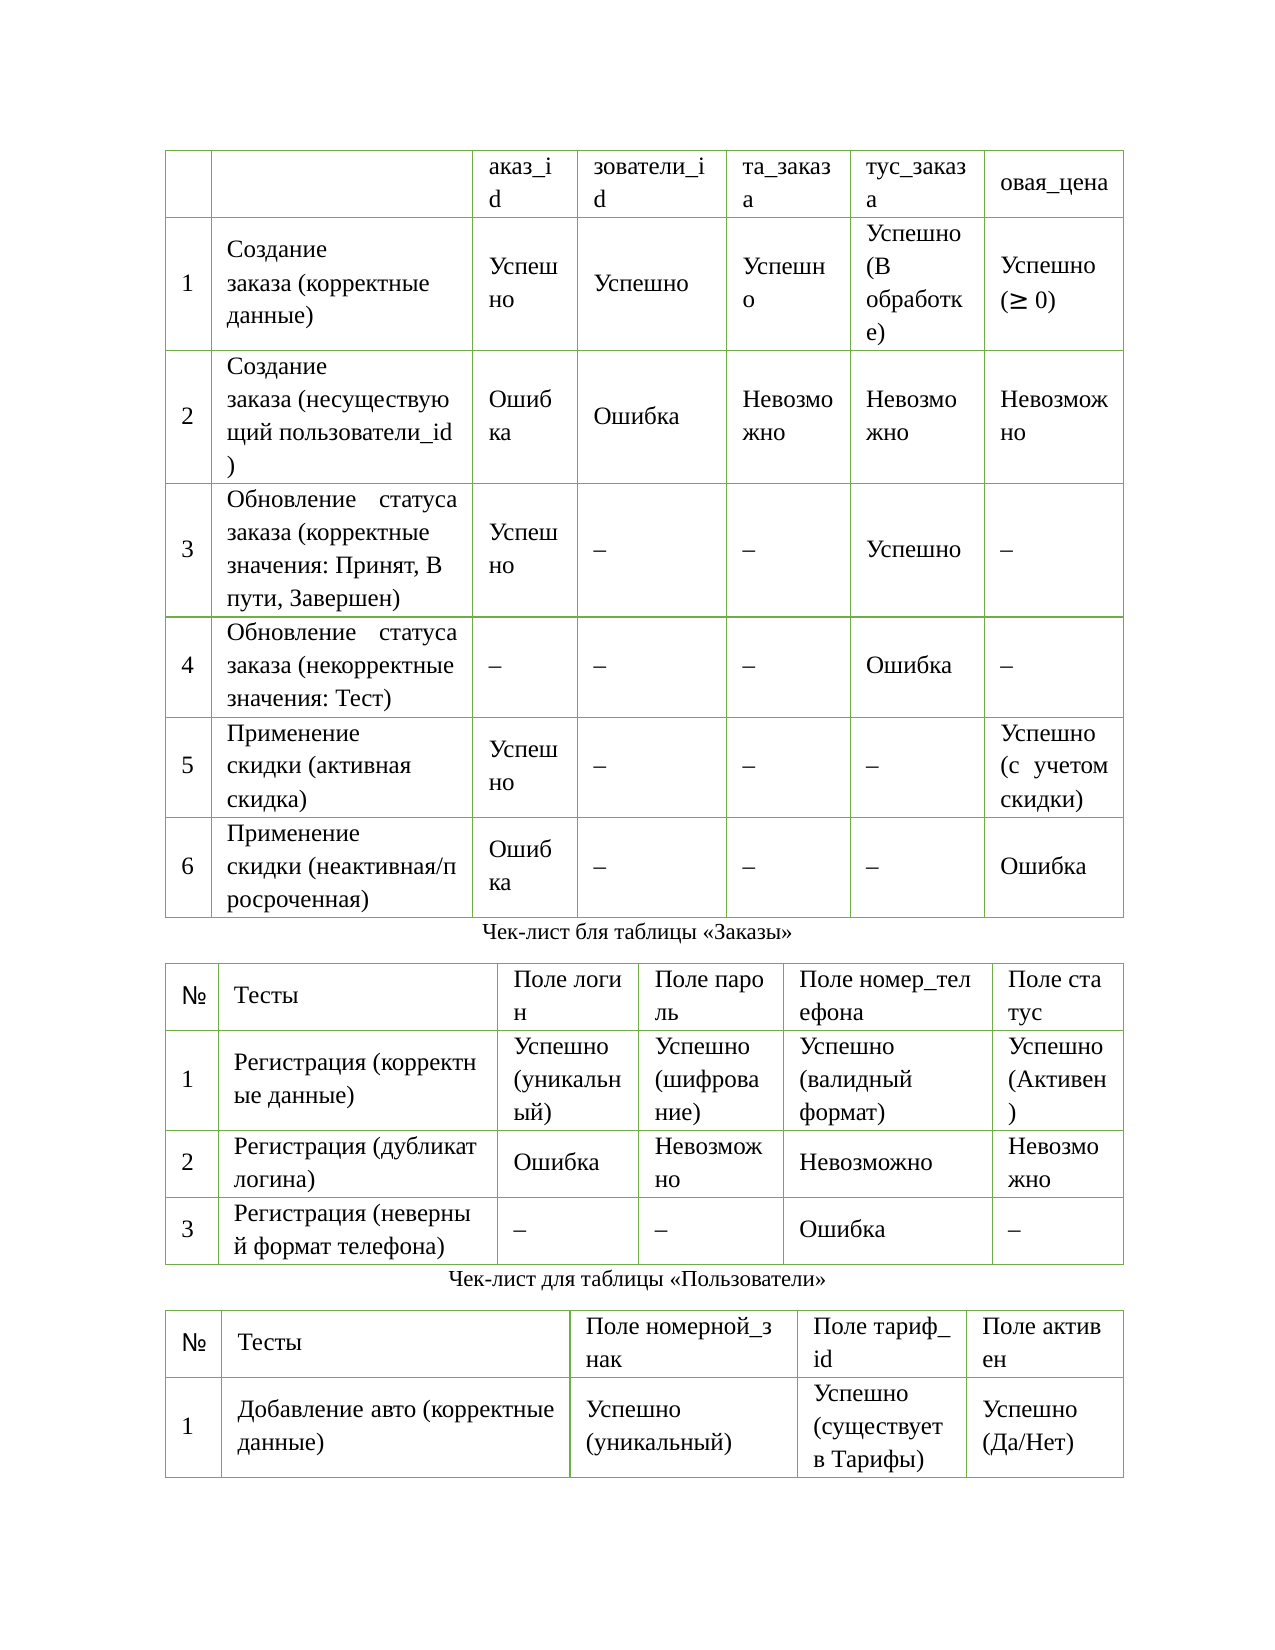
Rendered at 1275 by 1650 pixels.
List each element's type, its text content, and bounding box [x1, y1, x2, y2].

table_cell Создание заказа (корректные данные) [212, 218, 472, 350]
table_cell Невозможно [727, 351, 850, 483]
table_cell – [578, 484, 726, 616]
table_header овая_цена [985, 151, 1123, 217]
table_cell Успешно (валидный формат) [784, 1031, 992, 1130]
table_cell – [727, 484, 850, 616]
table_header Поле номер_телефона [784, 964, 992, 1030]
table_header Поле пароль [639, 964, 783, 1030]
table_cell Успешно (Да/Нет) [967, 1378, 1123, 1477]
table_header Поле активен [967, 1311, 1123, 1377]
table_cell Невозможно [985, 351, 1123, 483]
table_header зователи_id [578, 151, 726, 217]
text Чек-лист для таблицы «Пользователи» [150, 1265, 1125, 1291]
table_cell Регистрация (неверный формат телефона) [219, 1198, 497, 1264]
table_cell 3 [166, 1198, 218, 1264]
table_header Поле тариф_id [798, 1311, 966, 1377]
table_header тус_заказа [851, 151, 984, 217]
table_cell – [985, 618, 1123, 717]
table_cell Ошибка [498, 1131, 638, 1197]
table_cell Успешно [473, 218, 577, 350]
table_cell – [851, 718, 984, 817]
table_cell – [727, 718, 850, 817]
table_cell Успешно [473, 484, 577, 616]
table_cell – [639, 1198, 783, 1264]
table_cell 1 [166, 218, 211, 350]
table_cell Успешно [578, 218, 726, 350]
table_cell 4 [166, 618, 211, 717]
table_header [212, 151, 472, 217]
table_cell 3 [166, 484, 211, 616]
table_cell – [498, 1198, 638, 1264]
table_cell Невозможно [851, 351, 984, 483]
table_cell Регистрация (корректные данные) [219, 1031, 497, 1130]
table_cell – [473, 618, 577, 717]
table_cell Ошибка [851, 618, 984, 717]
table_cell Успешно (шифрование) [639, 1031, 783, 1130]
table_cell – [578, 718, 726, 817]
table_cell 6 [166, 818, 211, 917]
table_cell Успешно (уникальный) [571, 1378, 797, 1477]
table_cell Невозможно [639, 1131, 783, 1197]
table_header № [166, 964, 218, 1030]
table_cell – [727, 818, 850, 917]
table_cell Успешно (≥ 0) [985, 218, 1123, 350]
table_cell Успешно (В обработке) [851, 218, 984, 350]
table_cell Обновление статуса заказа (некорректные значения: Тест) [212, 618, 472, 717]
table_cell 5 [166, 718, 211, 817]
table_cell Применение скидки (неактивная/просроченная) [212, 818, 472, 917]
text Чек-лист бля таблицы «Заказы» [150, 918, 1125, 944]
table_cell Успешно (Активен) [993, 1031, 1123, 1130]
table_header Поле логин [498, 964, 638, 1030]
table_cell Ошибка [784, 1198, 992, 1264]
table_header № [166, 1311, 221, 1377]
table_header та_заказа [727, 151, 850, 217]
table_cell Создание заказа (несуществующий пользователи_id) [212, 351, 472, 483]
table_cell Успешно [851, 484, 984, 616]
table_cell Применение скидки (активная скидка) [212, 718, 472, 817]
table_header аказ_id [473, 151, 577, 217]
table_cell – [578, 818, 726, 917]
table_header [166, 151, 211, 217]
table_cell Успешно (уникальный) [498, 1031, 638, 1130]
table_cell Ошибка [985, 818, 1123, 917]
table_cell – [993, 1198, 1123, 1264]
table_cell Регистрация (дубликат логина) [219, 1131, 497, 1197]
table_cell Добавление авто (корректные данные) [222, 1378, 569, 1477]
table_cell Ошибка [473, 818, 577, 917]
table_header Тесты [219, 964, 497, 1030]
table_cell Ошибка [578, 351, 726, 483]
table_cell 2 [166, 351, 211, 483]
table_cell Успешно [727, 218, 850, 350]
table_cell – [851, 818, 984, 917]
table_cell Обновление статуса заказа (корректные значения: Принят, В пути, Завершен) [212, 484, 472, 616]
table_header Поле статус [993, 964, 1123, 1030]
table_cell Ошибка [473, 351, 577, 483]
table_cell Успешно (существует в Тарифы) [798, 1378, 966, 1477]
table_cell – [727, 618, 850, 717]
table_cell 2 [166, 1131, 218, 1197]
table_cell – [985, 484, 1123, 616]
table_header Тесты [222, 1311, 569, 1377]
table_cell Успешно (с учетом скидки) [985, 718, 1123, 817]
table_cell Невозможно [993, 1131, 1123, 1197]
table_cell 1 [166, 1378, 221, 1477]
table_header Поле номерной_знак [571, 1311, 797, 1377]
table_cell – [578, 618, 726, 717]
table_cell Успешно [473, 718, 577, 817]
table_cell Невозможно [784, 1131, 992, 1197]
table_cell 1 [166, 1031, 218, 1130]
